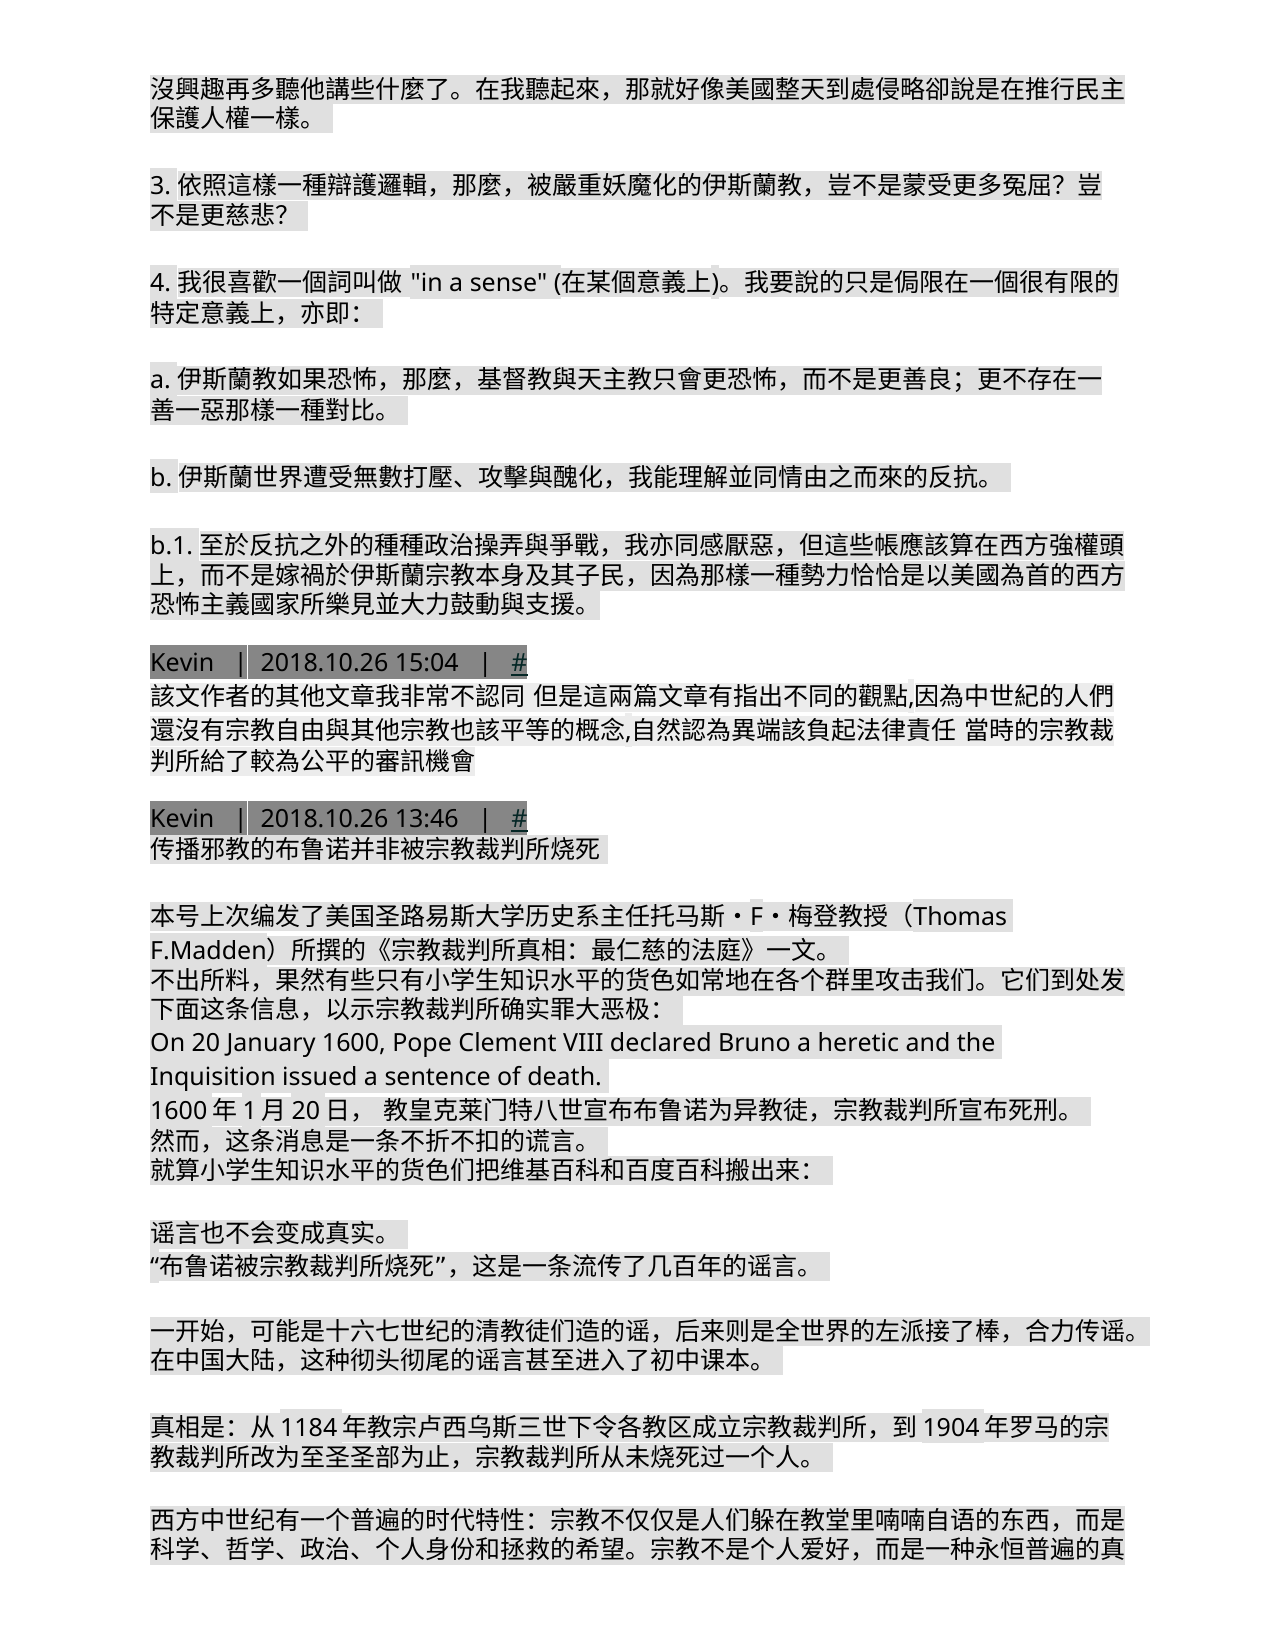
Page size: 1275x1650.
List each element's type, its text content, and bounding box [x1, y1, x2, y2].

text 传播邪教的布鲁诺并非被宗教裁判所烧死 本号上次编发了美国圣路易斯大学历史系主任托马斯・F・梅登教授（Thomas F.Madden）所撰的《宗教裁判所真相：最仁慈的法庭》一文。 不出所料，果然有些只有小学生知识水平的货色如常地在各个群里攻击我们。它们到处发下面这条信息，以示宗教裁判所确实罪大恶极： On 20 January 1600, Pope Clement VIII declared Bruno a heretic and the Inquisition issued a sentence of death. 1600年1月20日， 教皇克莱门特八世宣布布鲁诺为异教徒，宗教裁判所宣布死刑。 然而，这条消息是一条不折不扣的谎言。 就算小学生知识水平的货色们把维基百科和百度百科搬出来： 谣言也不会变成真实。 “布鲁诺被宗教裁判所烧死”，这是一条流传了几百年的谣言。 一开始，可能是十六七世纪的清教徒们造的谣，后来则是全世界的左派接了棒，合力传谣。在中国大陆，这种彻头彻尾的谣言甚至进入了初中课本。 真相是：从1184年教宗卢西乌斯三世下令各教区成立宗教裁判所，到1904年罗马的宗教裁判所改为至圣圣部为止，宗教裁判所从未烧死过一个人。 西方中世纪有一个普遍的时代特性：宗教不仅仅是人们躲在教堂里喃喃自语的东西，而是科学、哲学、政治、个人身份和拯救的希望。宗教不是个人爱好，而是一种永恒普遍的真理。于是，异端邪说就成了插在真理心脏上的利刃，不是一件可有可无的小罪，而是会危及周围的人、令社会结构四分五裂的灭顶之灾。 “因此，异端学说是一种反国家的罪行，它在罗马法《查士丁尼法典》中被定为死罪。统治者们相信自己的威权来自上帝，他们无法容忍异端分子的存在。普通人也是如此，他们认为异端分子是危险的外来者，必将招致天谴。……在中世纪早期，被控为异端的人会被带到当地领主那里接受审判……结果，欧洲各地有无数的人被世俗统治者处死了，没有公平的审判，也没有对指控有效性的适当评估。”（见《宗教裁判所真相：最仁慈的法庭》）。 所以，宗教裁判所的成立，实际上是天主教会阻止枉法审判、反对不公正死刑的办法。 在世俗统治机构看来，异端分子背叛了上帝和国王，死不足惜；对暴民而言，烧死魔鬼附体的异端是一次兴高采烈的狂欢；在教会看来，异端分子只是离群的迷途羔羊。作为牧羊人，教皇和主教们有责任把他们带回正途。 审判官按照教会法典的指示工作，他们把基督教的爱带到判决中，他们做出的 判决不是为了惩戒犯罪分子以制止罪行的蔓延，而仅仅是为了拯救灵魂，帮助他们洗刷所犯下的罪孽。 ——闫克芬，《宗教裁判所初论》 宗教裁判所的创设目的是：一、让被指控的异端分子得到公平的审判；二、为所有的异端分子提供了一种逃脱死刑并重返社群的方法。 为了服务于这两个目的，宗教裁判所的审讯必须按照证据法的原则行事，从1300年起所有审判官必须是法学博士，其“纠问式”司法程序不但适用于被告，且适用于告发者、证人和一切相关人等。所有忏悔的异端分子均获最轻限度的惩罚，有时是训诫，有时是剥夺部分财产或软禁。只有证明确实是犯了重罪，且不加悔改，或是累犯，这才会施以最重惩罚——“绝罚”，即开除教籍。 那些犯了重罪的异端者，宗教裁判所想尽办法仍不能令其悔改，只好将他们转交世俗法庭另行审讯。世俗法庭本来就很想烧死他们，这下是得其所哉了。 教会法典中有这样一段话： 主教及其他高级教士要记住他们是牧师而不是刽子手，他们是管理自己的臣民，而不是统治他们，要像爱子女和兄弟那样爱他们；如果他们犯了过失，要努力用呼吁和警告使他们识别恶，为的是不用正当的惩罚来处罚他们；而如果仍然出现由于人的脆弱而犯的过失，那就应当像使徒教导的那样使他们改正，并借助于说服和热情的请求来恪守仁慈和宽容；因为在许多这样的场合，善意比之严厉、仁慈比之暴力大有好处；而如果罪行严重，需受惩罚，那应当严厉同温和并用，公正同怜悯并用，严格同仁慈并用，为的是不致造成激烈的对抗，维持对民众有益而必要的纪律，为的是使受罚者改正…… 马德里：《教规法及补充法规汇编》，1950年版，第795~796页；董进泉：《西方文化与宗教裁判所》，上海社会科学院出版社2004年版，第83页。转引自闫克芬，《宗教裁判所初论》。 宗教裁判所从创设到撤销，从未烧死过一个人，这是学界公认的事实。其对异端最严厉的惩处，只是“绝罚”（开除教籍）。 吴波，《宗教裁判所的真面目——以布鲁诺案看宗教裁判所的纠问式诉讼程序》。 还必须要搞清楚的一点是，世俗法庭受自己的领主、国王摆布，并不受教会的影响。所以，宗教裁判所的“绝罚”判决与世俗法庭烧死异端的判决没有必然联系。 西班牙的宗教裁判所自从1478年创设以后，有十五年时间一度失控，过于偏袒世俗政权，肆意打击犹太人，引发教宗西克斯图斯四世（Sixtus IV）的忧虑。他写信给西班牙大主教，说： In Aragon, Valencia, Mallorca, and Catalonia the Inquisition has for some time been moved not by zeal for the faith and the salvation of souls but by lust for wealth. Many true and faithful Christians, on the testimony of enemies, rivals, slaves, and other lower and even less proper persons, have without any legitimate proof been thrust into secular prisons, tortured and condemned as relapsed heretics, deprived of their goods and property and handed over to the secular arm to be executed, to the peril of souls, setting a pernicious example, and causing disgust to many. 在阿拉贡、巴伦西亚、马略卡岛和加泰罗尼亚，宗教裁判所已经有一段时间了，不是因为对信仰的热情和灵魂的救赎，而是因为对财富的欲望。许多真正的、忠实的基督徒，在没有任何合法证据，就被说谎者、仇人、奴隶和其他更不合适的人推入世俗的监狱，折磨和谴责为复发异教徒，移交给了世俗的手臂剥夺了他们的货物和财产，这些危害灵魂的例子，使许多人感到厌恶。 教宗西克斯图斯四世命令主教在所有法庭中担当主导角色，结束世俗政权的强力影响，要确保教会公认的正义规范得到尊重。被告受审时必须要有辩护人，并拥有向罗马上诉的权利。 国王费迪南二世（西班牙全境的收复者，伊萨贝拉女王的丈夫）知道这封信后，非常愤怒地指责教皇被收买了，强烈要求由世俗政权全权处理异端审判事务。 Things have been told me, Holy Father, which, if true, would seem to merit the greatest astonishment. … To these rumors, however, we have given no credence because they seem to be things which would in no way have been conceded by Your Holiness who has a duty to the Inquisition. But if by chance concessions have been made through the persistent and cunning persuasion of the conversos, I intend never to let them take effect. Take care therefore not to let the matter go further, and to revoke any concessions and entrust us with the care of this question. 斐迪南写给教宗西克斯图斯四世的信。 西班牙的宗教裁判所之所以在头15年里失控，完全是因为其首任大法官托尔克马达（Torquemada，1420 ～1498）同时是伊莎贝拉女王的御前神父，与世俗权力勾结过于紧密，不听教廷调遣。 同样的例子是圣女贞德案。她是英格兰世俗法庭与法国一名主教皮埃尔·科雄相互勾结，后由英国温切斯特主教亲自出马，构陷而死。当时参与审讯的许多神职人员都是被强迫参加的，包括审问官Jean Le Maitre，一些人甚至遭到来自英格兰人的死亡威胁（维基百科）。在她死后仅24年，教宗卡利克斯特三世便下令重审，为贞德平反。 托尔克马达死后，自公元1500年起，托莱多大主教接管西班牙宗教裁判所，大刀阔斧地按照教宗的旨意进行改革，每个法庭都有两名多明我会资深法学博士为法官，另配一名法律顾问，一名巡官，两名检察官，大批助理。使西班牙宗教裁判所一举变成公平且专业的法庭，水平远超一切世俗法庭。从此之后三百多年，西班牙宗教裁判所的公正审判，一直无人质疑。 西班牙宗教裁判所改革后不久，整个欧洲掀起长达百余年的狂热猎巫运动，足足6万名妇女被当作女巫烧死。而在西班牙却没有出现这种歇斯底里的情况。因为宗教裁判庭制止了这种暴民和暴政的狂欢。 当第一次对巫术的指控在西班牙北部出现时，宗教裁判所派出了调查人员。这些受过训练的法律学者发现，没有任何证据证明所谓的“女巫的安息日”、“巫术”、“烤婴儿”等等指控。因此，当欧洲人把无辜的妇女们扔到篝火上时，西班牙宗教裁判庭对这一疯狂行为关上了大门。（托马斯・F・梅登，《西班牙宗教裁判所的真相》The Truth about the Spanish Inquisition，THOMAS F. MADDEN） 与之相比，清教徒控制的国家，是烧死女巫的高发地带。1645年英格兰埃克塞斯郡东盎格鲁区爆发猎巫高潮，掀起运动的马修·霍普金斯本身就是一个清教徒，而此区又是清教徒的大本营。毗邻的以长老会为国家教会的苏格兰更是烧死女巫的“大户”，在人口不及英格兰一半情况 下，所处决的人数居然超过英格兰许多。加尔文宗的根据地日内瓦共和国被指控的女巫中处决了21%（被控散播瘟疫的有超过40%被处死）；而邻近同样信奉新教的沃德地方，被定罪的人有90%被处死。而路德宗大行其道的德国，成为全欧洲猎巫最疯狂、死亡率最高的地区。 这种情况大概与新教的两位宗主有关。马丁·路德曾在布道中指出：“处死女巫是一个正义的法律，因为她们会造成许多破坏，至今为止人们忽视了这些破坏。她们可以从其他人家里偷牛奶、奶油和所有的东西……她们可以将儿童变成别的东西……她们也可以在人的膝盖中造成神秘的病……造成身心摧残，她们酿造魔剂和召唤魔鬼，散布仇恨、炙爱、坏天气和对房屋和田地的破坏，从一里以外或更远她们就可以射她们的魔箭，而别人察觉不到她们……女巫必须被处死，因为她们是小偷、奸妇、强盗、杀人犯……她们必须被处死，不只因为她们造成破坏，而因为她们与魔鬼接触，是魔鬼的奴仆。” 而加尔文则根据《旧约·出埃及记》中所云：“行邪术的女人，不可容她存活”（22，18），坚持女巫必须被处死。 由此可见，在整整两三百年的世纪疯狂中（不但欧洲，新英格兰的清教徒也在兴高采烈烧女巫），西班牙宗教裁判所尊重证据、尊重法律的特立独行是多么可贵。 回头继续说布鲁诺。关于布鲁诺的一切传说已被证实是谣言。详见腾讯大家的《布鲁诺因为日心说被烧死？真相没这么简单》一文。他不是因为坚持日心说被烧死的。实际上他极力传播一种来自埃及的赫尔墨斯法术宗教，他是一个魔法师。这种赫尔墨斯法术宗教崇拜太阳，而哥白尼日心说恰好迎合了这种宗教，才被布鲁诺利用。他在大学和私人集会中大肆宣扬该魔教，使得巫术、诅咒、炼金术骗局和犯罪活动为之猖獗一时。 在他看来，古埃及的法术宗教才是真正的宗教，优于其他任何一种宗教,现行的基督教是恶劣且作伪的宗教，他的使命就是要进行赫尔墨斯主义的宗教改革……希望通过重新回归到古埃及法术传统中去接近代表神性理念、神智的太阳和新柏拉图主义中的太一。书中描述的天界改革是与地下的赫尔墨斯式法术宗教改革相对应的，而且在布鲁诺看来，只有先实现天界改革，使阿波罗太阳神，同时精通法术和占卜的充满神性之光的人格最终战胜邪恶黑暗的人格，人们才能获得真正的拯救，同时天界改革的胜利也将预言地下世界赫尔墨斯式法术宗教改革的胜利。 ——刘晓雪，《布鲁诺再认识》 此外，据称布鲁诺还与Thomas Carew一起合作建立了masqueCoelum Britannicum这个组织，企图召唤魔鬼来推翻法国和英国的王室。 作为神父，却传播魔教，他就是一个不折不扣的异端。在罗马的宗教裁判所，他既没受到虐待，也没任何证据说他受到了拷打。 在审讯的最后阶段，布鲁诺已经认罪了，并且他还给教宗写了一封信，表达了重回教会的希望。但之后，他又再度翻供了，坚持认为他所写的没有任何异端内容，并且坚持一定要见教宗。此后，布鲁诺多次获得悔罪期限，布鲁诺始终坚不悔改。教宗亲自派人去劝说布鲁诺，依旧无功而返。被这样多次折腾，教宗终于失去耐心，于是下令将他移交给世俗法庭。（《布鲁诺因为日心说被烧死？真相没这么简单》） 1600年2月8日，罗马宗教裁判所的书记员宣读了判决书，将布鲁诺清除出教，转交世俗法庭。最后判决书中还表示： 教会会向世俗法庭祈求对布鲁诺采取比较温和的刑罚，“但愿这处分将没有生命危险，不至于伤残肢体。”——（吴波，《宗教裁判所的真面目——以布鲁诺案看宗教裁判所的纠问式诉讼程序》） 此外，从2月8日到布鲁诺被世俗法庭判决并执行火刑的2月17日之间，仍然频频有神父到监狱造访布鲁诺，规劝他回头。在点火行刑前一刻，各个修会的神父还在火刑架下苦苦劝说他悔罪。只要他表示悔罪，按照程序，世俗政权必须立即取消死刑。 另一位研究者是这样描述火刑执行程序和场面的： 这种火刑宣判仪式多选择在新的城市中心广场进行，在火刑仪式前一天会在城市中心广场搭起宣判的主席台，临近的广场上竖起了火刑柱——也有两者合在一个 广场上的；处刑当天的黎明，教堂敲响了召唤的钟声。先举行游行和祈祷，囚犯们被押上了街头，游行的队伍簇拥着他们……宗教裁判所的旗帜飘扬在队伍里。游行队伍浩浩荡荡，唱着教会的丧歌，并不断奉劝异端们改邪归正。市民们则簇拥在马路的两旁，大声地辱骂着异端，但抛掷石块受到教会的禁止。游行和祈祷后是审判官布道，宣布对有罪的背教者的判决，宣读完毕便结束。做出宣判后，受害者被绑在一根高得足以让所有人都看得见的火刑柱上，同时修士们到最后一刻为止都会试图获得一直寻求得到的招供。若囚犯此时表示愿意悔改的，则终止执行火刑。如果囚犯不悔改的，就要执行火刑。火刑前先把不悔改的犯人缢死，或是在他的脖子上套上填满火药的“瓴衬”，以缩短蒙难者的痛苦。 ——闫克芬，《宗教裁判所初论》 所有研究者都赞同，在点火前一刻，只要异端者表示悔改，都会逃过死刑。换言之，布鲁诺只要放弃他的赫尔墨斯法术宗教，立刻就可以不死，宗教裁判所的审判官和各个修会的神父就有借口把他从火刑柱上放下来。 这个表格的数据来自H.卡门，《西班牙的宗教裁判所与社会》，转引自吴雯雯，《宗教裁判所的纠问式司法审判程序》。 记住，这些被控异端的人士，如果全由世俗法庭审判，差不多全部要判火刑。在差不多两百年时间里，西班牙宗教裁判所足足挽救了过千条生命，最后仅有23人坚持己见，不得不被世俗政权烧死。 只要读者的判断力是正常的，不难从上述事实看出，宗教裁判所究竟是杀人呢，还是救人呢？ 为了制造“人类进步”的幻象，左派进步主义者已经把历史上可以造的谣都悉数造了一遍。“布鲁诺坚持真理被宗教裁判所烧死”，只不过是左派为了彻底打击传统，造的谣中不甚起眼的一个罢了。 [150, 835, 1125, 1565]
text Kevin | 2018.10.26 13:46 | # [150, 801, 1125, 835]
text Kevin | 2018.10.26 15:04 | # [150, 645, 1125, 679]
text 該文作者的其他文章我非常不認同 但是這兩篇文章有指出不同的觀點,因為中世紀的人們還沒有宗教自由與其他宗教也該平等的概念,自然認為異端該負起法律責任 當時的宗教裁判所給了較為公平的審訊機會 [150, 679, 1125, 776]
text 1. 即便是這樣一個努力為基督教或天主教漂白的學者，依其所言，基督教及天主教之敗行劣跡，依然不堪入目不是嗎？光是做一些修辭上的所謂 "比較好"、"比較寬容" 等辯詞，其實並無意義。那就好像說蔣介石很慈悲很寬容哦，228事件他僅僅殺掉了比方說千分之五的台灣人而已，在那個年代，要是換毛澤東來殺，恐怕得殺上十倍。這樣一種所謂寬容或慈悲的修辭，能有多大的說服力？ 2. 宗教裁判所只是其千百年來無數敗行劣跡與血腥之微不足道的一小部份。學術上做這樣一些討論，自然具有一定的意義，但它能據此做出多大的宣稱呢？尤有甚者，當一個作者把十字軍東征定義為 "反抗伊斯蘭入侵、拯救天主教或基督教同胞" 的偉大戰爭，我就沒興趣再多聽他講些什麼了。在我聽起來，那就好像美國整天到處侵略卻說是在推行民主保護人權一樣。 3. 依照這樣一種辯護邏輯，那麼，被嚴重妖魔化的伊斯蘭教，豈不是蒙受更多冤屈？豈不是更慈悲？ 4. 我很喜歡一個詞叫做 "in a sense" (在某個意義上)。我要說的只是侷限在一個很有限的特定意義上，亦即： a. 伊斯蘭教如果恐怖，那麼，基督教與天主教只會更恐怖，而不是更善良；更不存在一善一惡那樣一種對比。 b. 伊斯蘭世界遭受無數打壓、攻擊與醜化，我能理解並同情由之而來的反抗。 b.1. 至於反抗之外的種種政治操弄與爭戰，我亦同感厭惡，但這些帳應該算在西方強權頭上，而不是嫁禍於伊斯蘭宗教本身及其子民，因為那樣一種勢力恰恰是以美國為首的西方恐怖主義國家所樂見並大力鼓動與支援。 [150, 75, 1125, 620]
